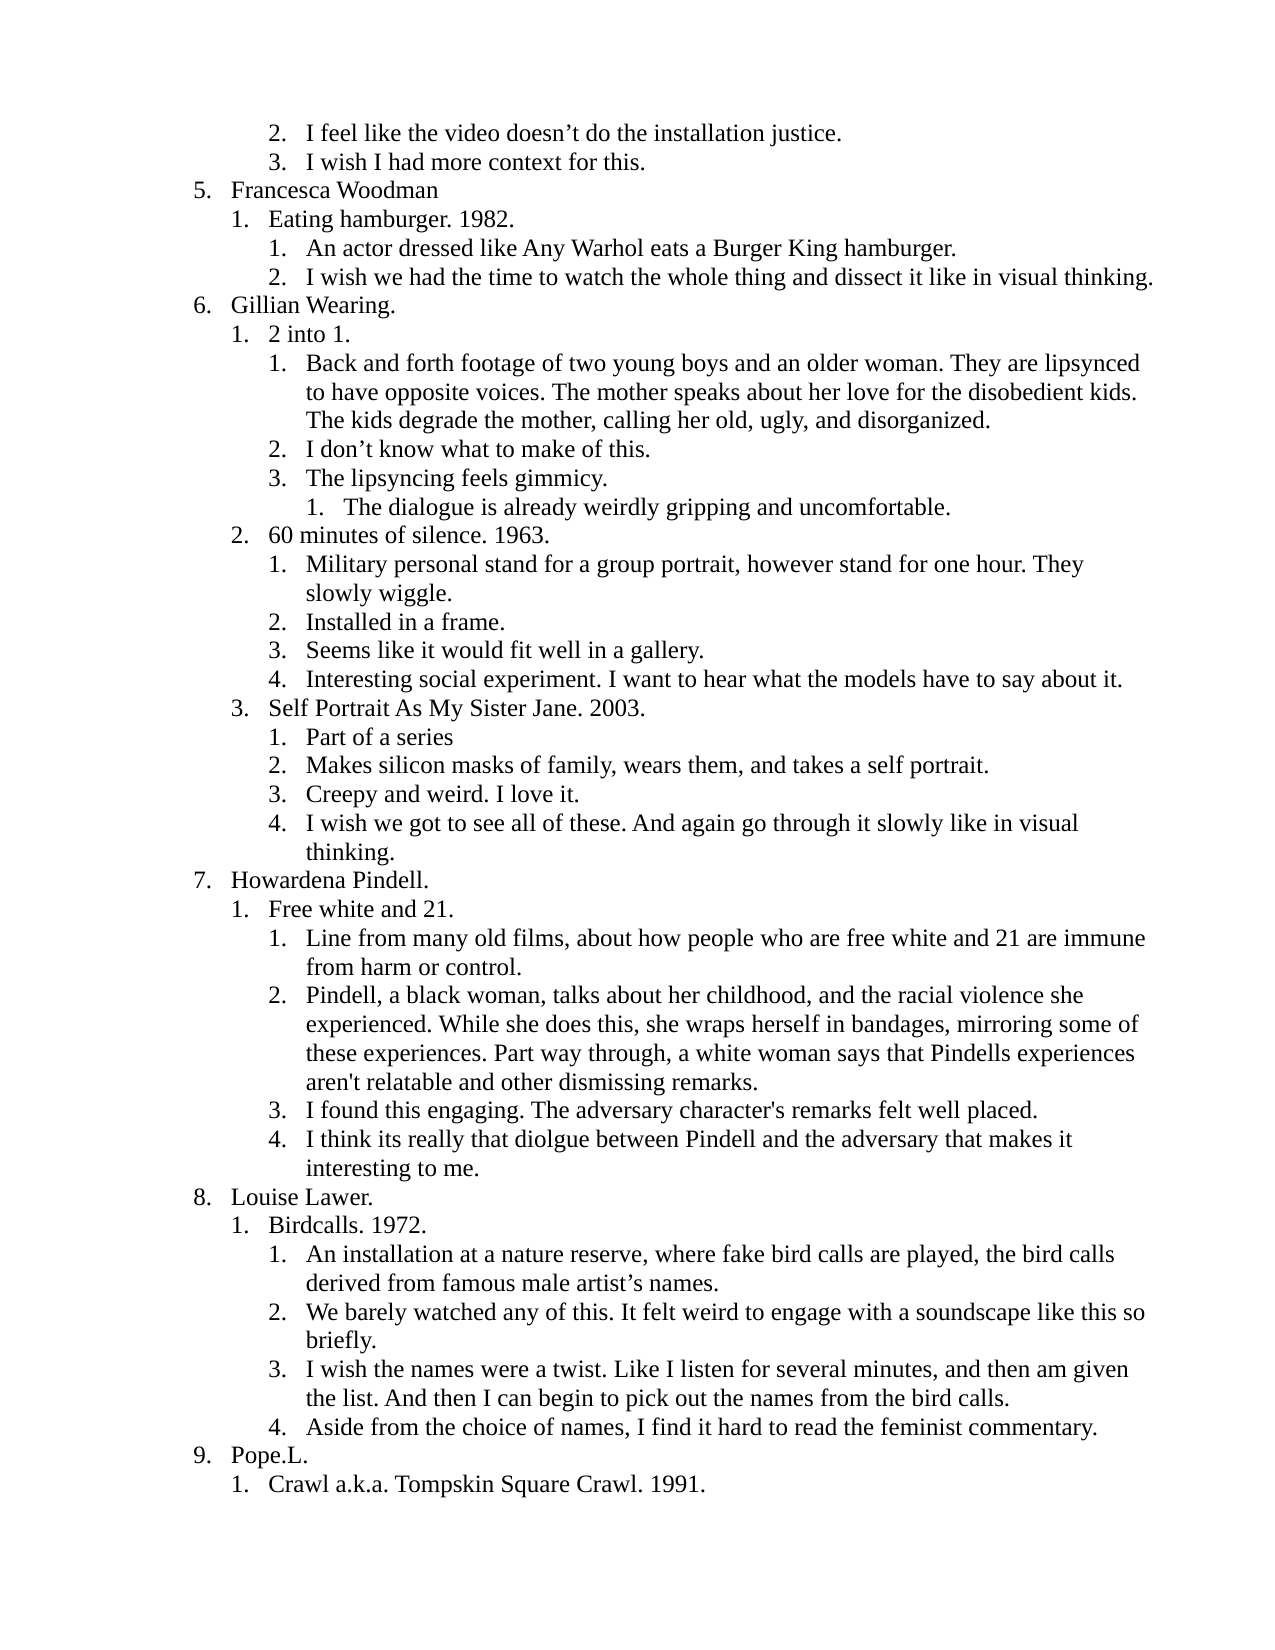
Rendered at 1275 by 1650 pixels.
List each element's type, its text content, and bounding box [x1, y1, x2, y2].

list Back and forth footage of two young boys and an older woman. They are lipsynced to have opposite voices. The mother speaks about her love for the disobedient kids. The kids degrade the mother, calling her old, ugly, and disorganized. [268, 348, 1157, 434]
list I don’t know what to make of this. [268, 434, 1157, 463]
list Pindell, a black woman, talks about her childhood, and the racial violence she experienced. While she does this, she wraps herself in bandages, mirroring some of these experiences. Part way through, a white woman says that Pindells experiences aren't relatable and other dismissing remarks. [268, 981, 1157, 1096]
list I wish we got to see all of these. And again go through it slowly like in visual thinking. [268, 808, 1157, 866]
list I found this engaging. The adversary character's remarks felt well placed. [268, 1096, 1157, 1124]
list Military personal stand for a group portrait, however stand for one hour. They slowly wiggle. [268, 549, 1157, 607]
list Birdcalls. 1972. [231, 1211, 1157, 1239]
list Free white and 21. [231, 894, 1157, 923]
list Installed in a frame. [268, 607, 1157, 636]
list Creepy and weird. I love it. [268, 779, 1157, 808]
list Howardena Pindell. [193, 866, 1157, 894]
list I wish I had more context for this. [268, 147, 1157, 176]
list 2 into 1. [231, 319, 1157, 348]
list Part of a series [268, 722, 1157, 751]
list Louise Lawer. [193, 1182, 1157, 1211]
list An actor dressed like Any Warhol eats a Burger King hamburger. [268, 233, 1157, 262]
list 60 minutes of silence. 1963. [231, 521, 1157, 549]
list We barely watched any of this. It felt weird to engage with a soundscape like this so briefly. [268, 1297, 1157, 1354]
list Self Portrait As My Sister Jane. 2003. [231, 693, 1157, 722]
list The lipsyncing feels gimmicy. [268, 463, 1157, 492]
list I wish we had the time to watch the whole thing and dissect it like in visual thinking. [268, 262, 1157, 291]
list Aside from the choice of names, I find it hard to read the feminist commentary. [268, 1412, 1157, 1441]
list Eating hamburger. 1982. [231, 204, 1157, 233]
list The dialogue is already weirdly gripping and uncomfortable. [306, 492, 1157, 521]
list Crawl a.k.a. Tompskin Square Crawl. 1991. [231, 1469, 1157, 1498]
list I feel like the video doesn’t do the installation justice. [268, 118, 1157, 147]
list Interesting social experiment. I want to hear what the models have to say about it. [268, 664, 1157, 693]
list Seems like it would fit well in a gallery. [268, 636, 1157, 664]
list Line from many old films, about how people who are free white and 21 are immune from harm or control. [268, 923, 1157, 981]
list Pope.L. [193, 1441, 1157, 1469]
list I wish the names were a twist. Like I listen for several minutes, and then am given the list. And then I can begin to pick out the names from the bird calls. [268, 1354, 1157, 1412]
list I think its really that diolgue between Pindell and the adversary that makes it interesting to me. [268, 1124, 1157, 1182]
list An installation at a nature reserve, where fake bird calls are played, the bird calls derived from famous male artist’s names. [268, 1239, 1157, 1297]
list Francesca Woodman [193, 176, 1157, 204]
list Gillian Wearing. [193, 291, 1157, 319]
list Makes silicon masks of family, wears them, and takes a self portrait. [268, 751, 1157, 779]
